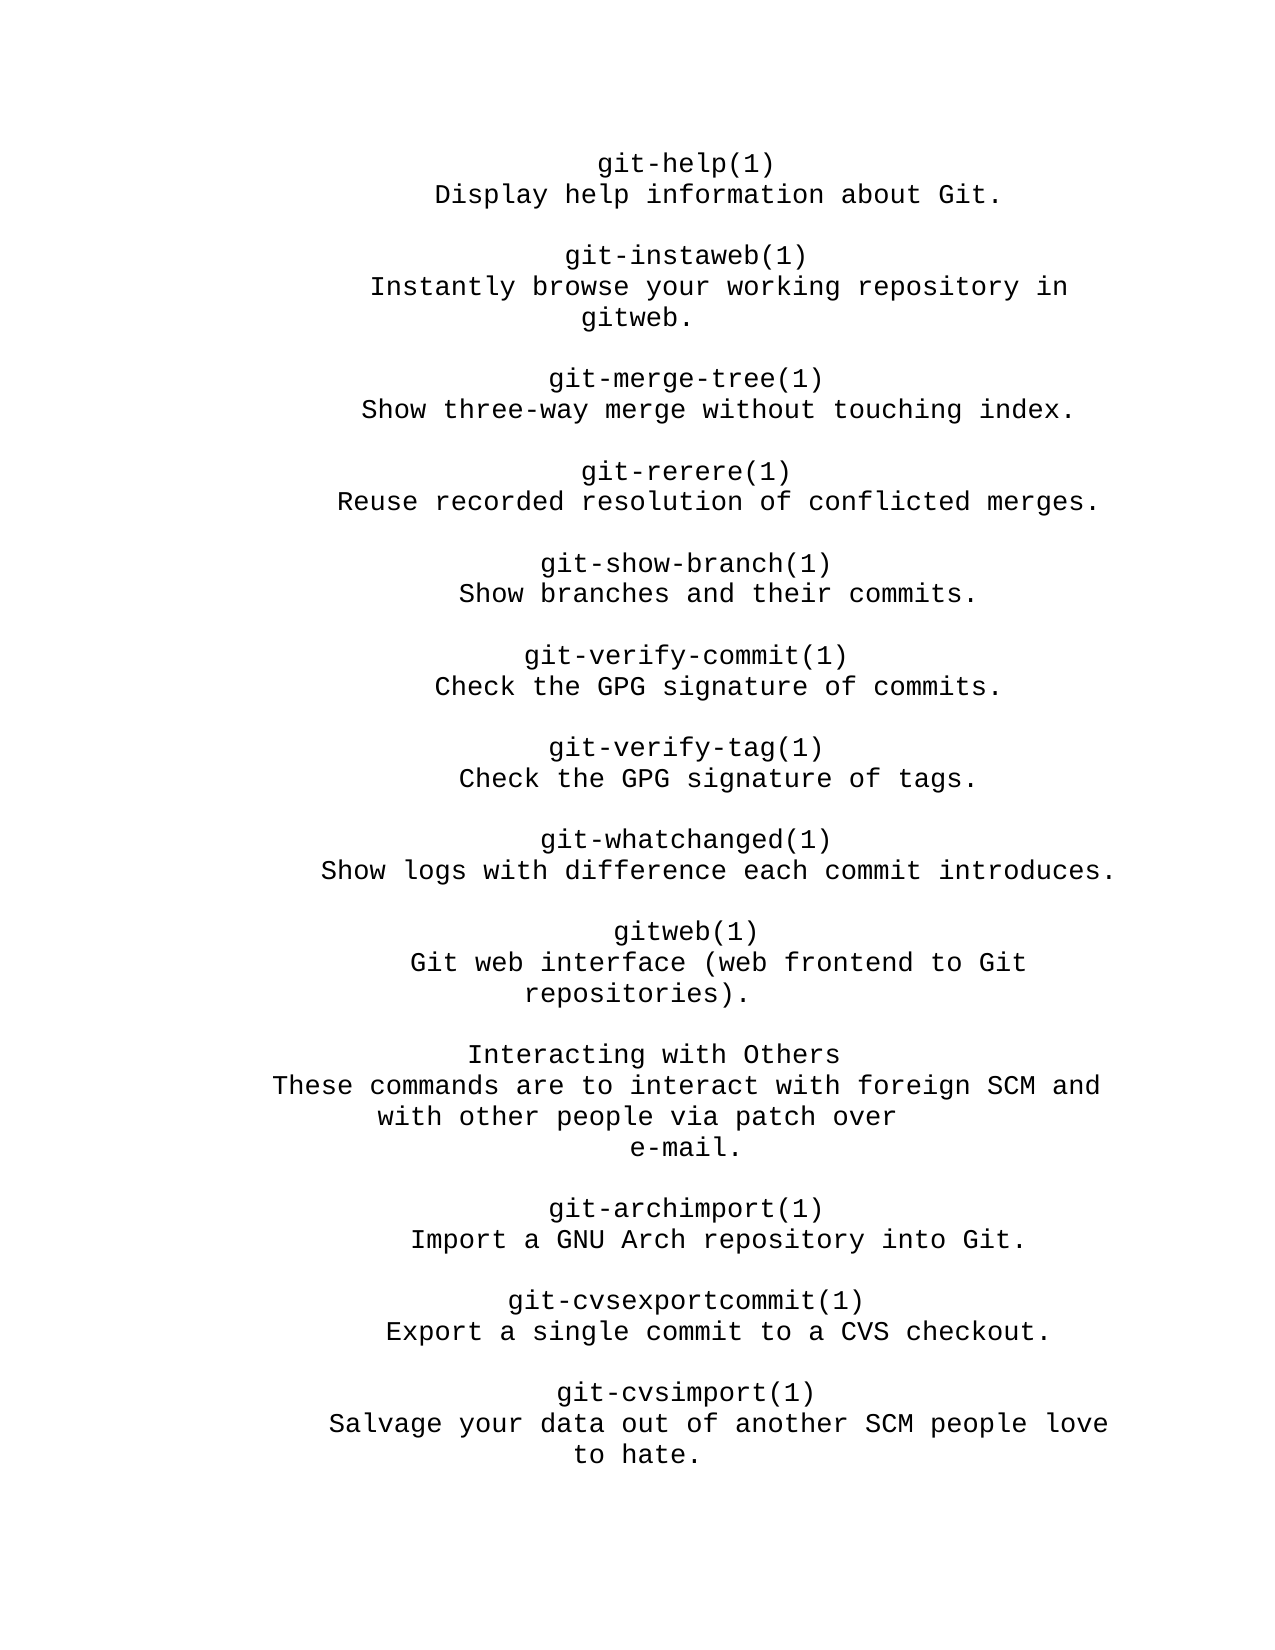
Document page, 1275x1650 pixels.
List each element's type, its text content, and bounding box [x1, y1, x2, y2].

text git-cvsimport(1) [150, 1379, 1125, 1410]
text git-show-branch(1) [150, 549, 1125, 580]
text git-help(1) [150, 150, 1125, 181]
text git-verify-commit(1) [150, 642, 1125, 672]
text Display help information about Git. [150, 181, 1125, 211]
text Show logs with difference each commit introduces. [150, 857, 1125, 887]
text Show three-way merge without touching index. [150, 396, 1125, 427]
text Import a GNU Arch repository into Git. [150, 1226, 1125, 1256]
text Salvage your data out of another SCM people love to hate. [150, 1410, 1125, 1471]
text git-instaweb(1) [150, 242, 1125, 273]
text Instantly browse your working repository in gitweb. [150, 273, 1125, 334]
text Reuse recorded resolution of conflicted merges. [150, 488, 1125, 519]
text Export a single commit to a CVS checkout. [150, 1318, 1125, 1348]
text Check the GPG signature of tags. [150, 764, 1125, 795]
text Git web interface (web frontend to Git repositories). [150, 949, 1125, 1010]
text git-cvsexportcommit(1) [150, 1287, 1125, 1318]
text Interacting with Others [150, 1041, 1125, 1072]
text git-merge-tree(1) [150, 365, 1125, 396]
text Check the GPG signature of commits. [150, 672, 1125, 703]
text git-rerere(1) [150, 457, 1125, 488]
text git-archimport(1) [150, 1195, 1125, 1226]
text git-verify-tag(1) [150, 734, 1125, 764]
text gitweb(1) [150, 918, 1125, 949]
text git-whatchanged(1) [150, 826, 1125, 857]
text e-mail. [150, 1133, 1125, 1164]
text Show branches and their commits. [150, 580, 1125, 611]
text These commands are to interact with foreign SCM and with other people via patch over [150, 1072, 1125, 1133]
